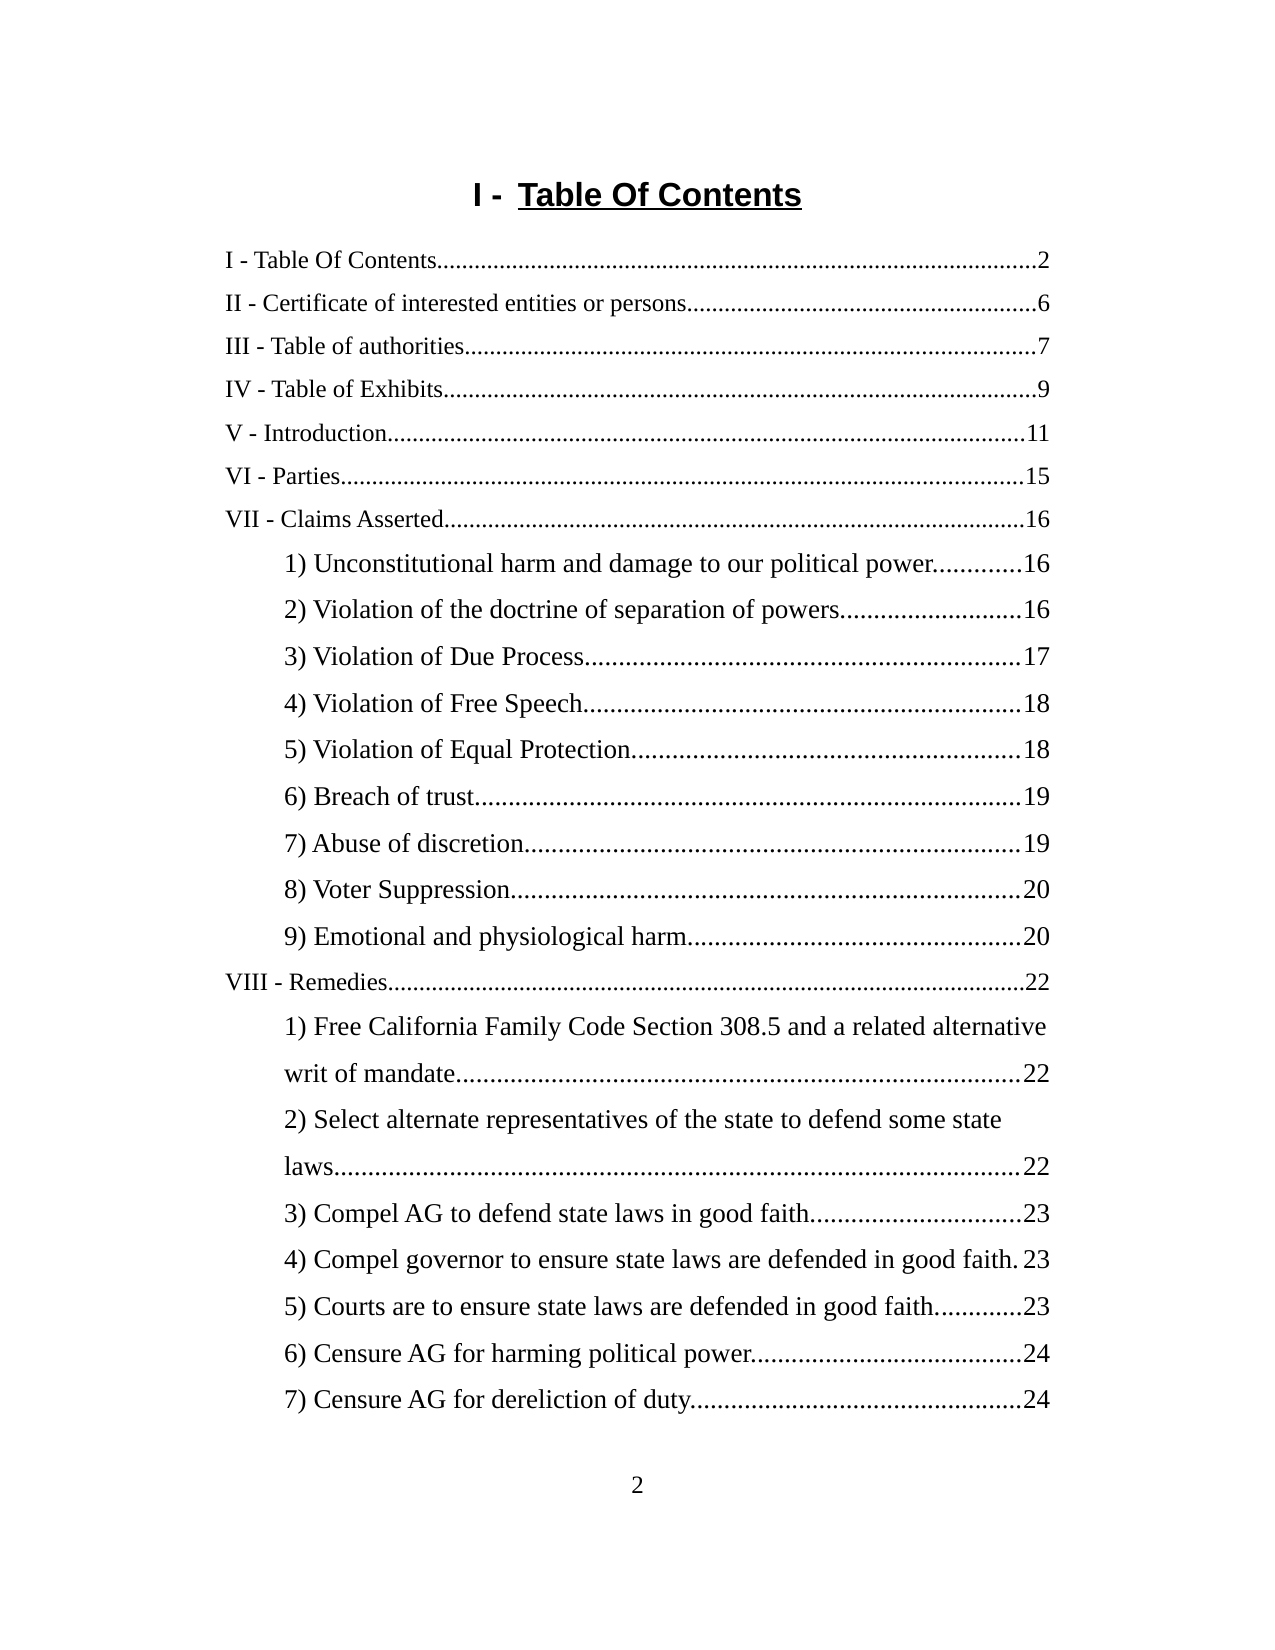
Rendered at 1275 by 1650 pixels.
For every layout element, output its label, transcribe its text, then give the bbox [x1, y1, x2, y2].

text VII - Claims Asserted 16 [225, 504, 1050, 533]
text 6) Breach of trust. 19 [284, 780, 1050, 811]
text 1) Free California Family Code Section 308.5 and a related alternative writ of mandate. 22 [284, 1010, 1050, 1088]
text III - Table of authorities. 7 [225, 331, 1050, 360]
text VI - Parties 15 [225, 461, 1050, 489]
text 5) Violation of Equal Protection. 18 [284, 734, 1050, 765]
text 4) Violation of Free Speech. 18 [284, 687, 1050, 718]
text V - Introduction 11 [225, 418, 1050, 446]
subtitle Table Of Contents [225, 175, 1050, 213]
text 3) Compel AG to defend state laws in good faith. 23 [284, 1197, 1050, 1228]
text 2) Violation of the doctrine of separation of powers. 16 [284, 594, 1050, 625]
text II - Certificate of interested entities or persons 6 [225, 288, 1050, 317]
text 8) Voter Suppression. 20 [284, 874, 1050, 905]
text 9) Emotional and physiological harm. 20 [284, 920, 1050, 951]
text 5) Courts are to ensure state laws are defended in good faith. 23 [284, 1290, 1050, 1321]
text VIII - Remedies 22 [225, 967, 1050, 996]
text IV - Table of Exhibits 9 [225, 374, 1050, 403]
text 3) Violation of Due Process. 17 [284, 640, 1050, 671]
text 2) Select alternate representatives of the state to defend some state laws. 22 [284, 1103, 1050, 1181]
text I - Table Of Contents 2 [225, 245, 1050, 274]
text 7) Censure AG for dereliction of duty. 24 [284, 1383, 1050, 1414]
text 4) Compel governor to ensure state laws are defended in good faith. 23 [284, 1243, 1050, 1274]
text 6) Censure AG for harming political power. 24 [284, 1337, 1050, 1368]
text 7) Abuse of discretion. 19 [284, 827, 1050, 858]
text 1) Unconstitutional harm and damage to our political power. 16 [284, 547, 1050, 578]
